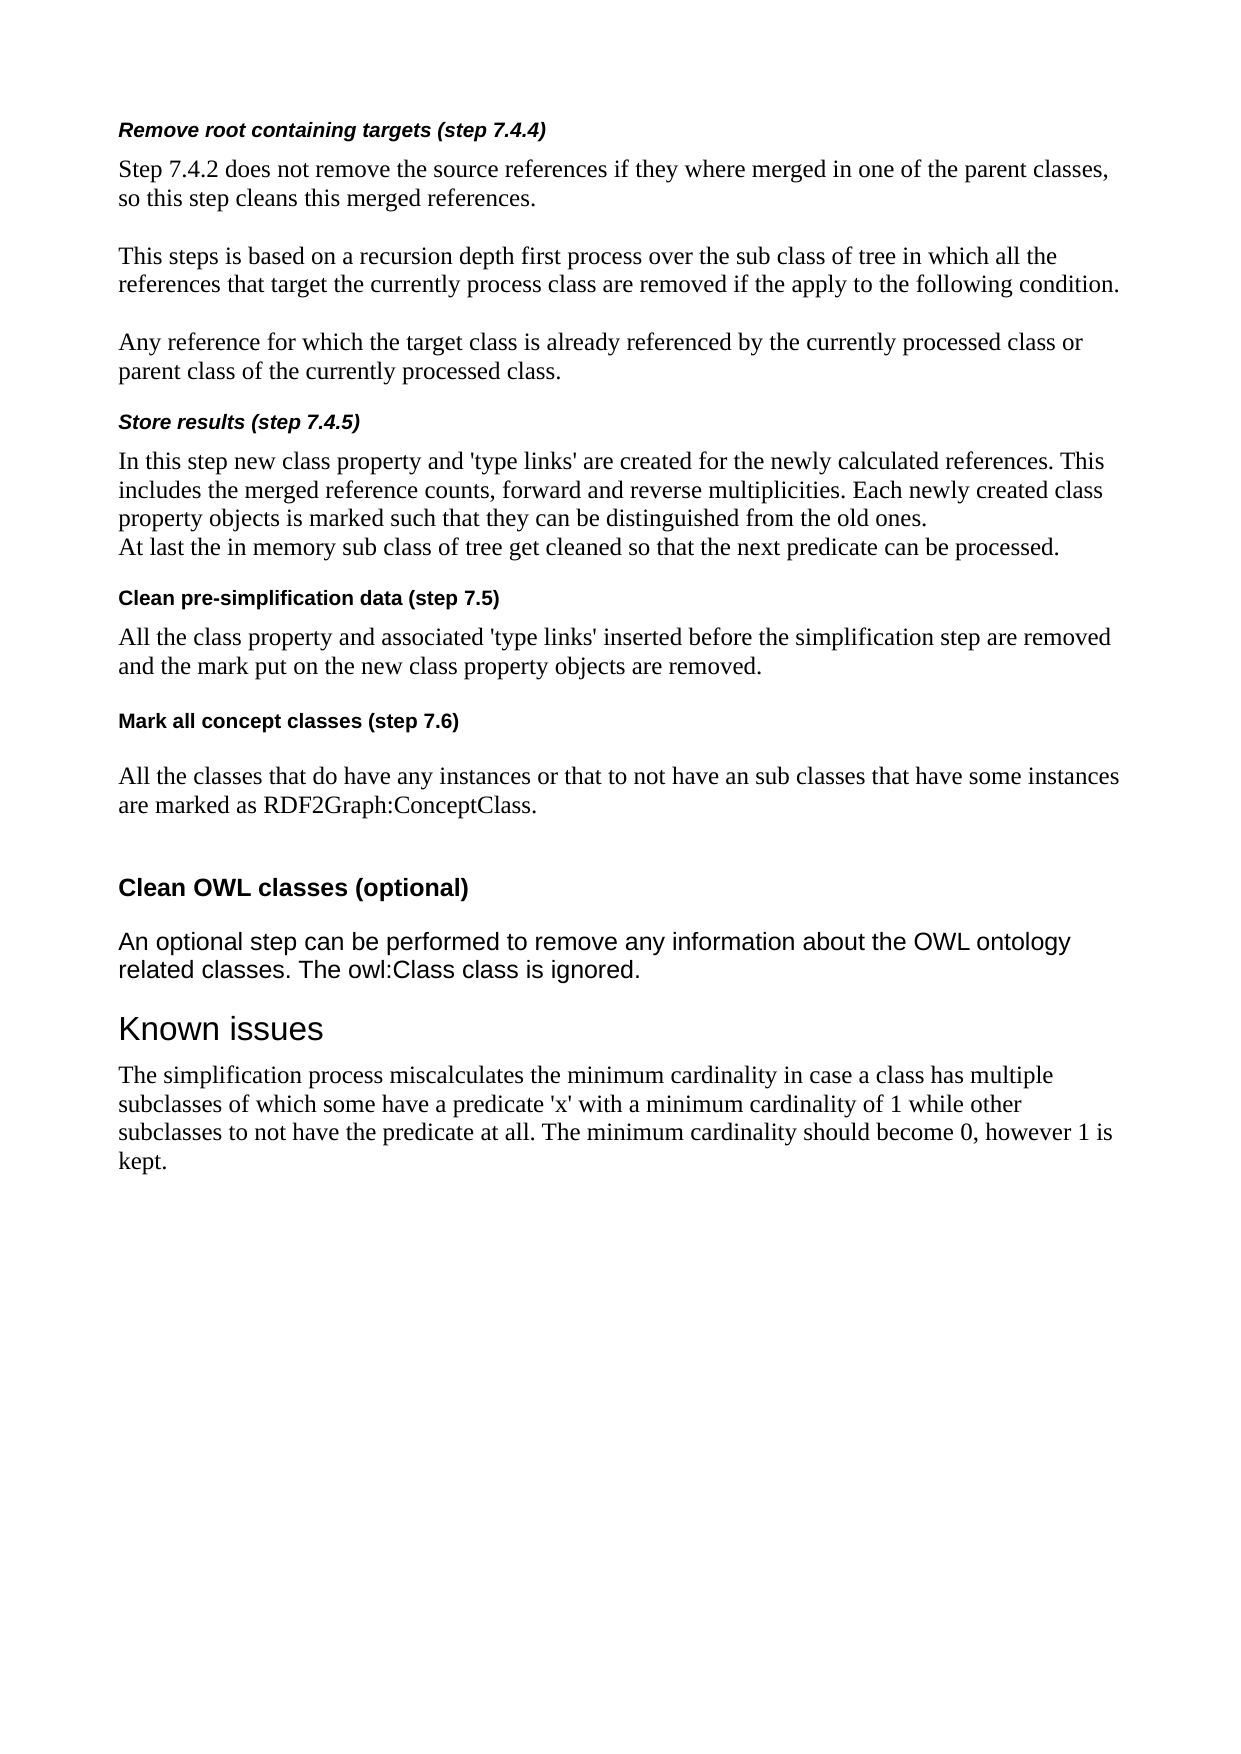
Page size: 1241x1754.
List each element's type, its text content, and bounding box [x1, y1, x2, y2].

text At last the in memory sub class of tree get cleaned so that the next predicate can be processed. [118, 532, 1122, 561]
subtitle Known issues [118, 1009, 1122, 1047]
subtitle Clean OWL classes (optional) [118, 873, 1122, 901]
text All the classes that do have any instances or that to not have an sub classes that have some instances are marked as RDF2Graph:ConceptClass. [118, 761, 1122, 819]
subtitle An optional step can be performed to remove any information about the OWL ontology related classes. The owl:Class class is ignored. [118, 926, 1122, 984]
text All the class property and associated 'type links' inserted before the simplification step are removed and the mark put on the new class property objects are removed. [118, 622, 1122, 680]
text Mark all concept classes (step 7.6) [118, 709, 1122, 733]
subtitle Store results (step 7.4.5) [118, 409, 1122, 433]
text The simplification process miscalculates the minimum cardinality in case a class has multiple subclasses of which some have a predicate 'x' with a minimum cardinality of 1 while other subclasses to not have the predicate at all. The minimum cardinality should become 0, however 1 is kept. [118, 1060, 1122, 1175]
text Any reference for which the target class is already referenced by the currently processed class or parent class of the currently processed class. [118, 327, 1122, 384]
text Step 7.4.2 does not remove the source references if they where merged in one of the parent classes, so this step cleans this merged references. [118, 154, 1122, 212]
subtitle Remove root containing targets (step 7.4.4) [118, 118, 1122, 142]
text In this step new class property and 'type links' are created for the newly calculated references. This includes the merged reference counts, forward and reverse multiplicities. Each newly created class property objects is marked such that they can be distinguished from the old ones. [118, 446, 1122, 532]
text This steps is based on a recursion depth first process over the sub class of tree in which all the references that target the currently process class are removed if the apply to the following condition. [118, 241, 1122, 298]
subtitle Clean pre-simplification data (step 7.5) [118, 586, 1122, 610]
